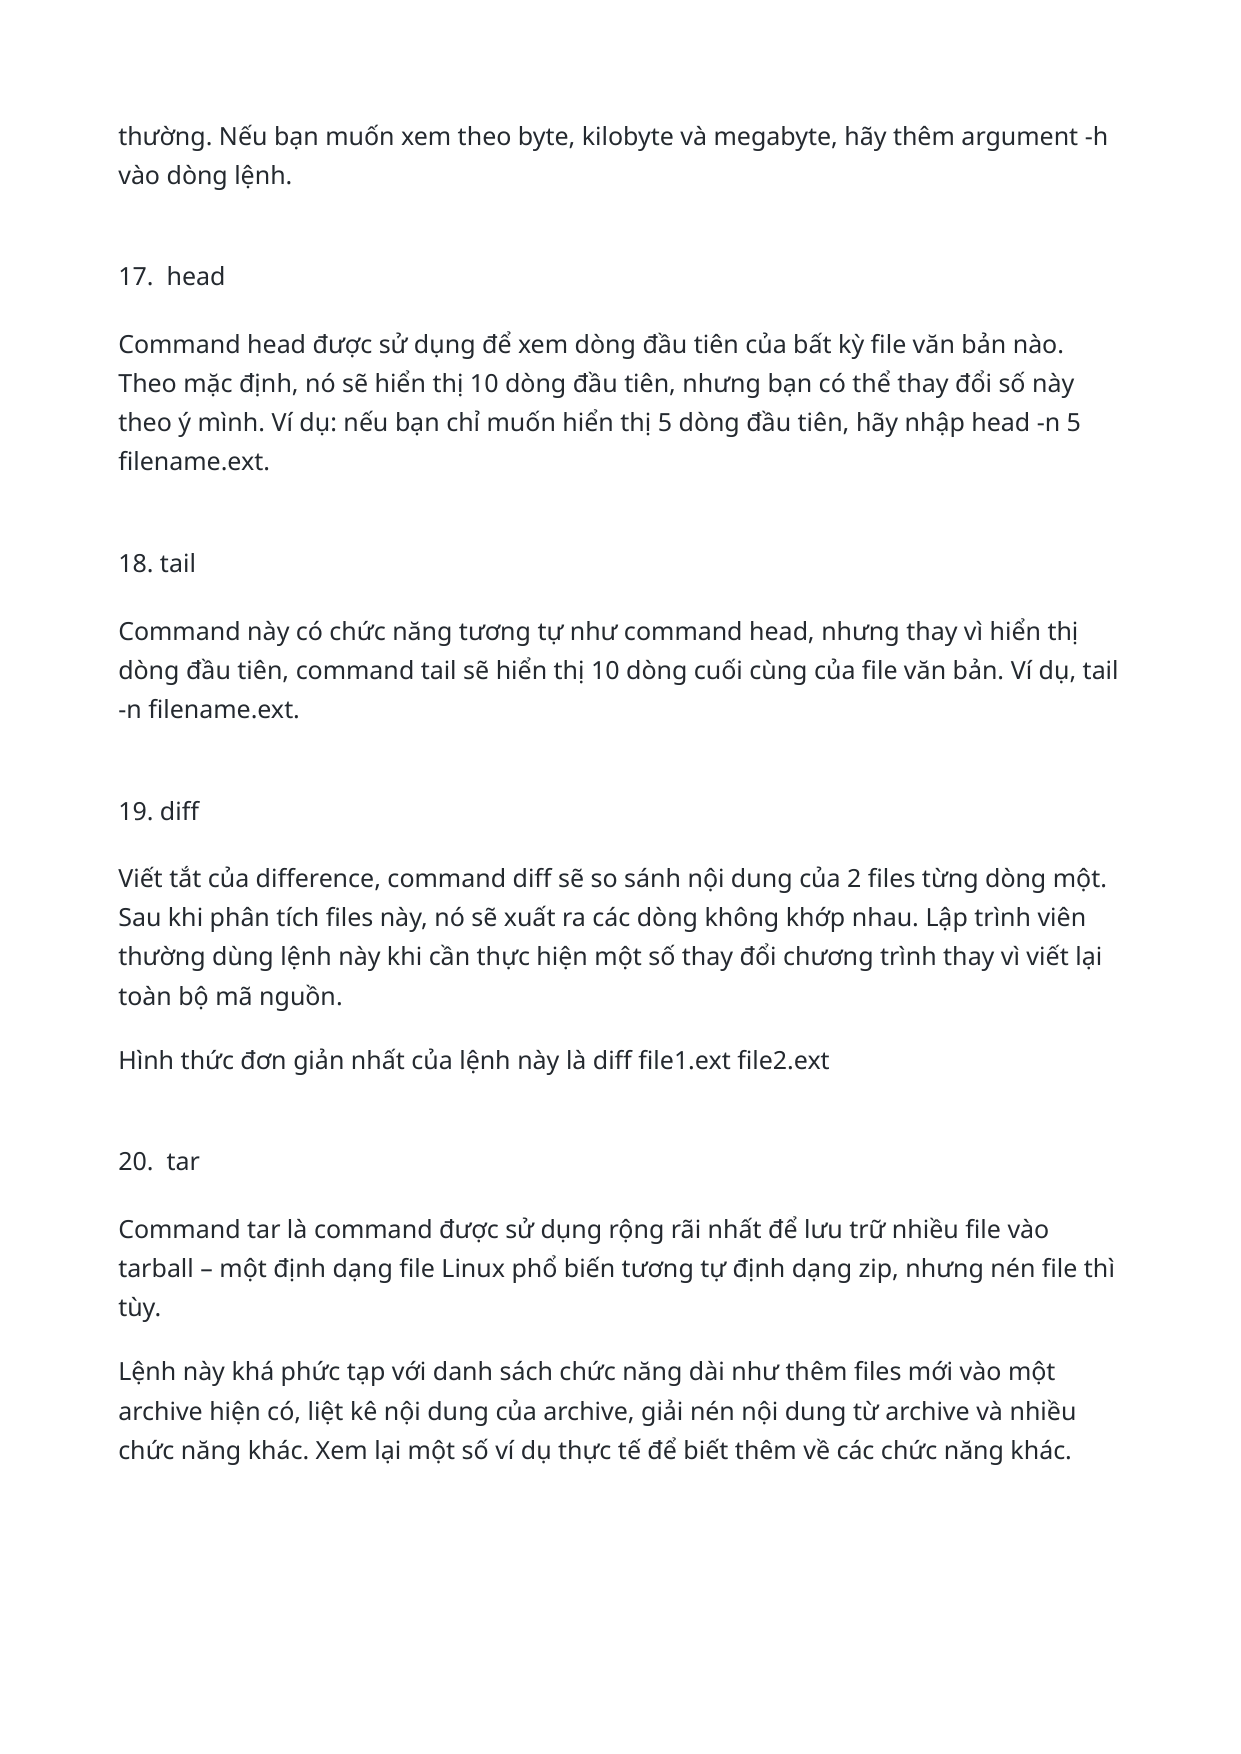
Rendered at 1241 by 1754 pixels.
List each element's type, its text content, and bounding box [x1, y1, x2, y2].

subtitle 18. tail [118, 546, 1122, 580]
text Viết tắt của difference, command diff sẽ so sánh nội dung của 2 files từng dòng một. Sau khi phân tích files này, nó sẽ xuất ra các dòng không khớp nhau. Lập trình viên thường dùng lệnh này khi cần thực hiện một số thay đổi chương trình thay vì viết lại toàn bộ mã nguồn. [118, 861, 1122, 1012]
text Lệnh này khá phức tạp với danh sách chức năng dài như thêm files mới vào một archive hiện có, liệt kê nội dung của archive, giải nén nội dung từ archive và nhiều chức năng khác. Xem lại một số ví dụ thực tế để biết thêm về các chức năng khác. [118, 1354, 1122, 1466]
text Command này có chức năng tương tự như command head, nhưng thay vì hiển thị dòng đầu tiên, command tail sẽ hiển thị 10 dòng cuối cùng của file văn bản. Ví dụ, tail -n filename.ext. [118, 613, 1122, 726]
text Command head được sử dụng để xem dòng đầu tiên của bất kỳ file văn bản nào. Theo mặc định, nó sẽ hiển thị 10 dòng đầu tiên, nhưng bạn có thể thay đổi số này theo ý mình. Ví dụ: nếu bạn chỉ muốn hiển thị 5 dòng đầu tiên, hãy nhập head -n 5 filename.ext. [118, 326, 1122, 478]
text Command tar là command được sử dụng rộng rãi nhất để lưu trữ nhiều file vào tarball – một định dạng file Linux phổ biến tương tự định dạng zip, nhưng nén file thì tùy. [118, 1211, 1122, 1324]
text thường. Nếu bạn muốn xem theo byte, kilobyte và megabyte, hãy thêm argument -h vào dòng lệnh. [118, 118, 1122, 191]
subtitle 20. tar [118, 1144, 1122, 1178]
subtitle 19. diff [118, 793, 1122, 827]
text Hình thức đơn giản nhất của lệnh này là diff file1.ext file2.ext [118, 1042, 1122, 1076]
subtitle 17. head [118, 259, 1122, 293]
